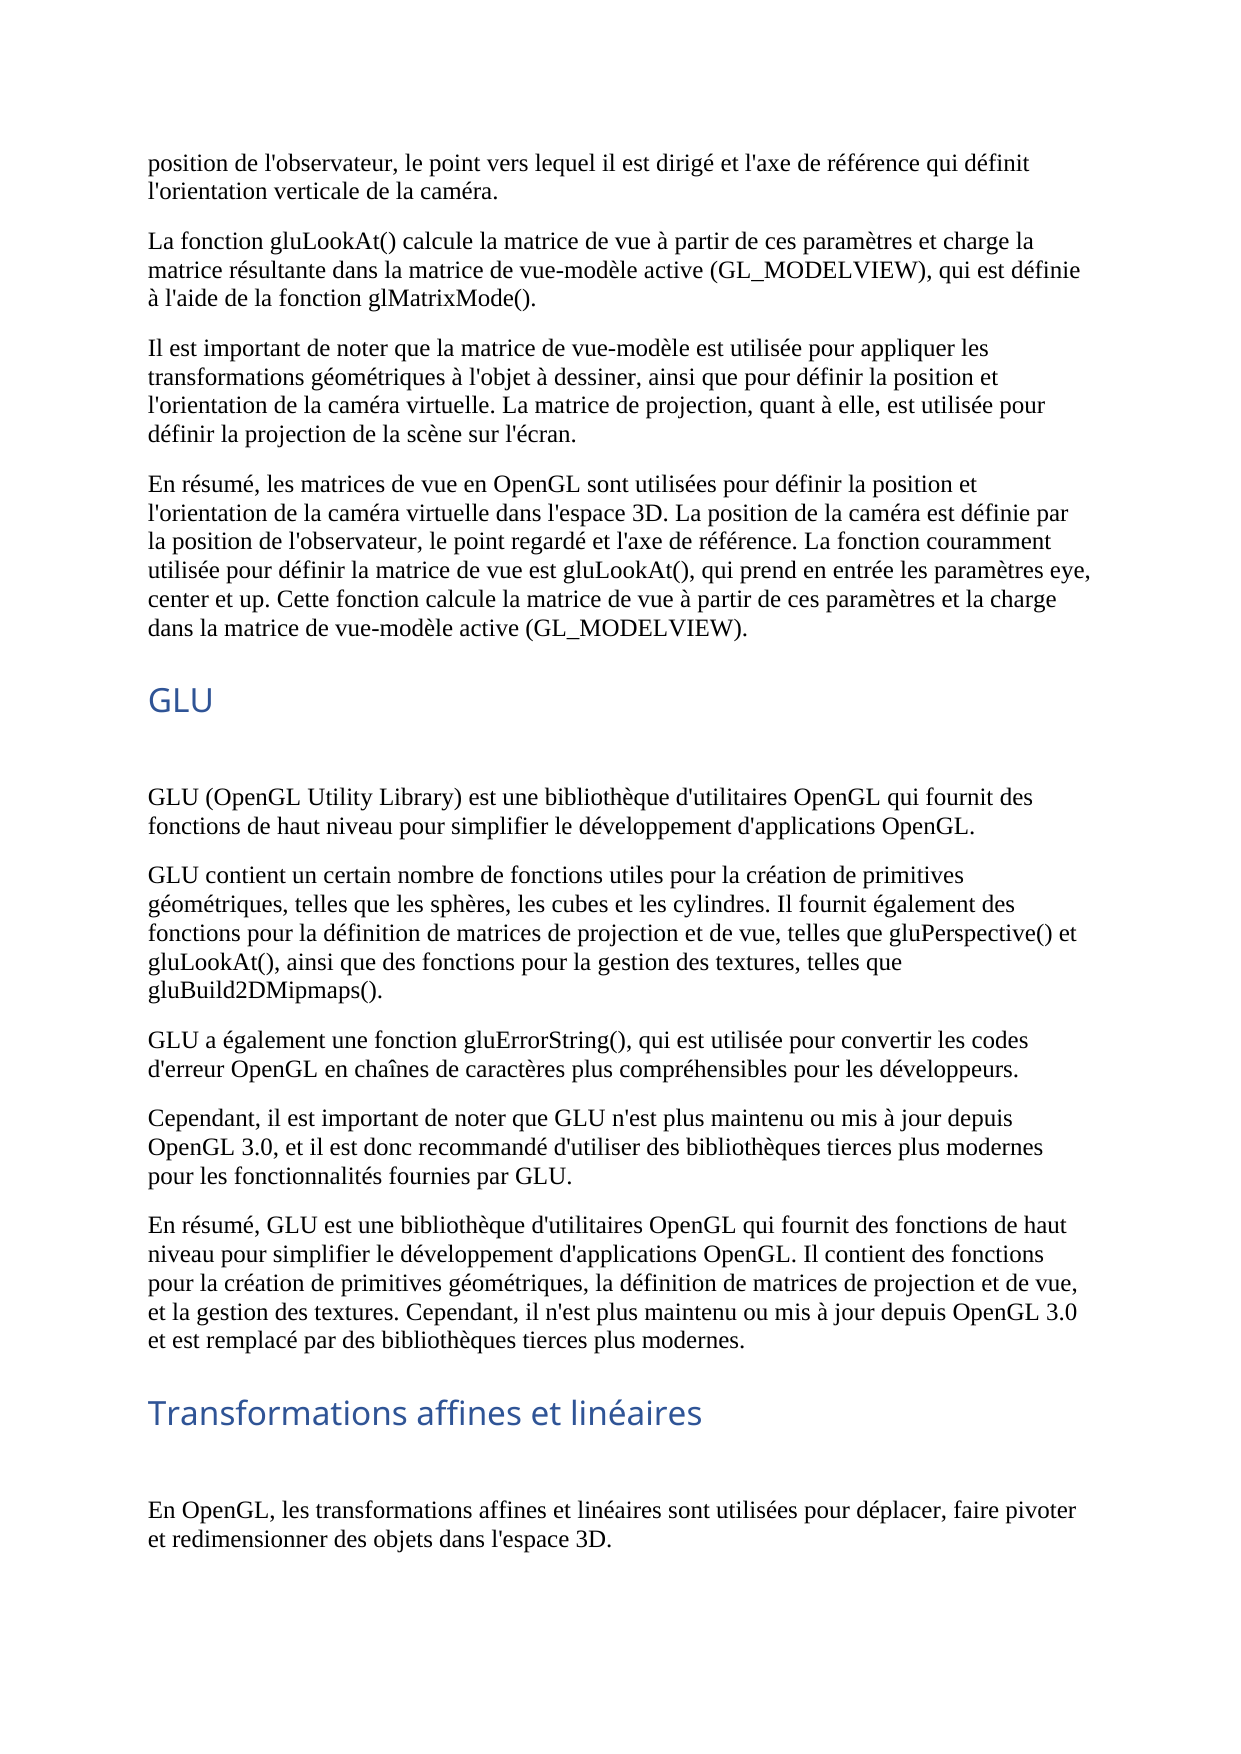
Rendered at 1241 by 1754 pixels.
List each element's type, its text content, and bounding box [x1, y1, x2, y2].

text GLU a également une fonction gluErrorString(), qui est utilisée pour convertir les codes d'erreur OpenGL en chaînes de caractères plus compréhensibles pour les développeurs. [148, 1025, 1093, 1083]
text En OpenGL, les transformations affines et linéaires sont utilisées pour déplacer, faire pivoter et redimensionner des objets dans l'espace 3D. [148, 1495, 1093, 1553]
text GLU (OpenGL Utility Library) est une bibliothèque d'utilitaires OpenGL qui fournit des fonctions de haut niveau pour simplifier le développement d'applications OpenGL. [148, 782, 1093, 840]
text Il est important de noter que la matrice de vue-modèle est utilisée pour appliquer les transformations géométriques à l'objet à dessiner, ainsi que pour définir la position et l'orientation de la caméra virtuelle. La matrice de projection, quant à elle, est utilisée pour définir la projection de la scène sur l'écran. [148, 333, 1093, 448]
text En résumé, GLU est une bibliothèque d'utilitaires OpenGL qui fournit des fonctions de haut niveau pour simplifier le développement d'applications OpenGL. Il contient des fonctions pour la création de primitives géométriques, la définition de matrices de projection et de vue, et la gestion des textures. Cependant, il n'est plus maintenu ou mis à jour depuis OpenGL 3.0 et est remplacé par des bibliothèques tierces plus modernes. [148, 1211, 1093, 1354]
subtitle GLU [148, 677, 1093, 722]
text position de l'observateur, le point vers lequel il est dirigé et l'axe de référence qui définit l'orientation verticale de la caméra. [148, 148, 1093, 205]
text En résumé, les matrices de vue en OpenGL sont utilisées pour définir la position et l'orientation de la caméra virtuelle dans l'espace 3D. La position de la caméra est définie par la position de l'observateur, le point regardé et l'axe de référence. La fonction couramment utilisée pour définir la matrice de vue est gluLookAt(), qui prend en entrée les paramètres eye, center et up. Cette fonction calcule la matrice de vue à partir de ces paramètres et la charge dans la matrice de vue-modèle active (GL_MODELVIEW). [148, 469, 1093, 641]
text Cependant, il est important de noter que GLU n'est plus maintenu ou mis à jour depuis OpenGL 3.0, et il est donc recommandé d'utiliser des bibliothèques tierces plus modernes pour les fonctionnalités fournies par GLU. [148, 1103, 1093, 1190]
text GLU contient un certain nombre de fonctions utiles pour la création de primitives géométriques, telles que les sphères, les cubes et les cylindres. Il fournit également des fonctions pour la définition de matrices de projection et de vue, telles que gluPerspective() et gluLookAt(), ainsi que des fonctions pour la gestion des textures, telles que gluBuild2DMipmaps(). [148, 861, 1093, 1004]
subtitle Transformations affines et linéaires [148, 1390, 1093, 1435]
text La fonction gluLookAt() calcule la matrice de vue à partir de ces paramètres et charge la matrice résultante dans la matrice de vue-modèle active (GL_MODELVIEW), qui est définie à l'aide de la fonction glMatrixMode(). [148, 226, 1093, 312]
